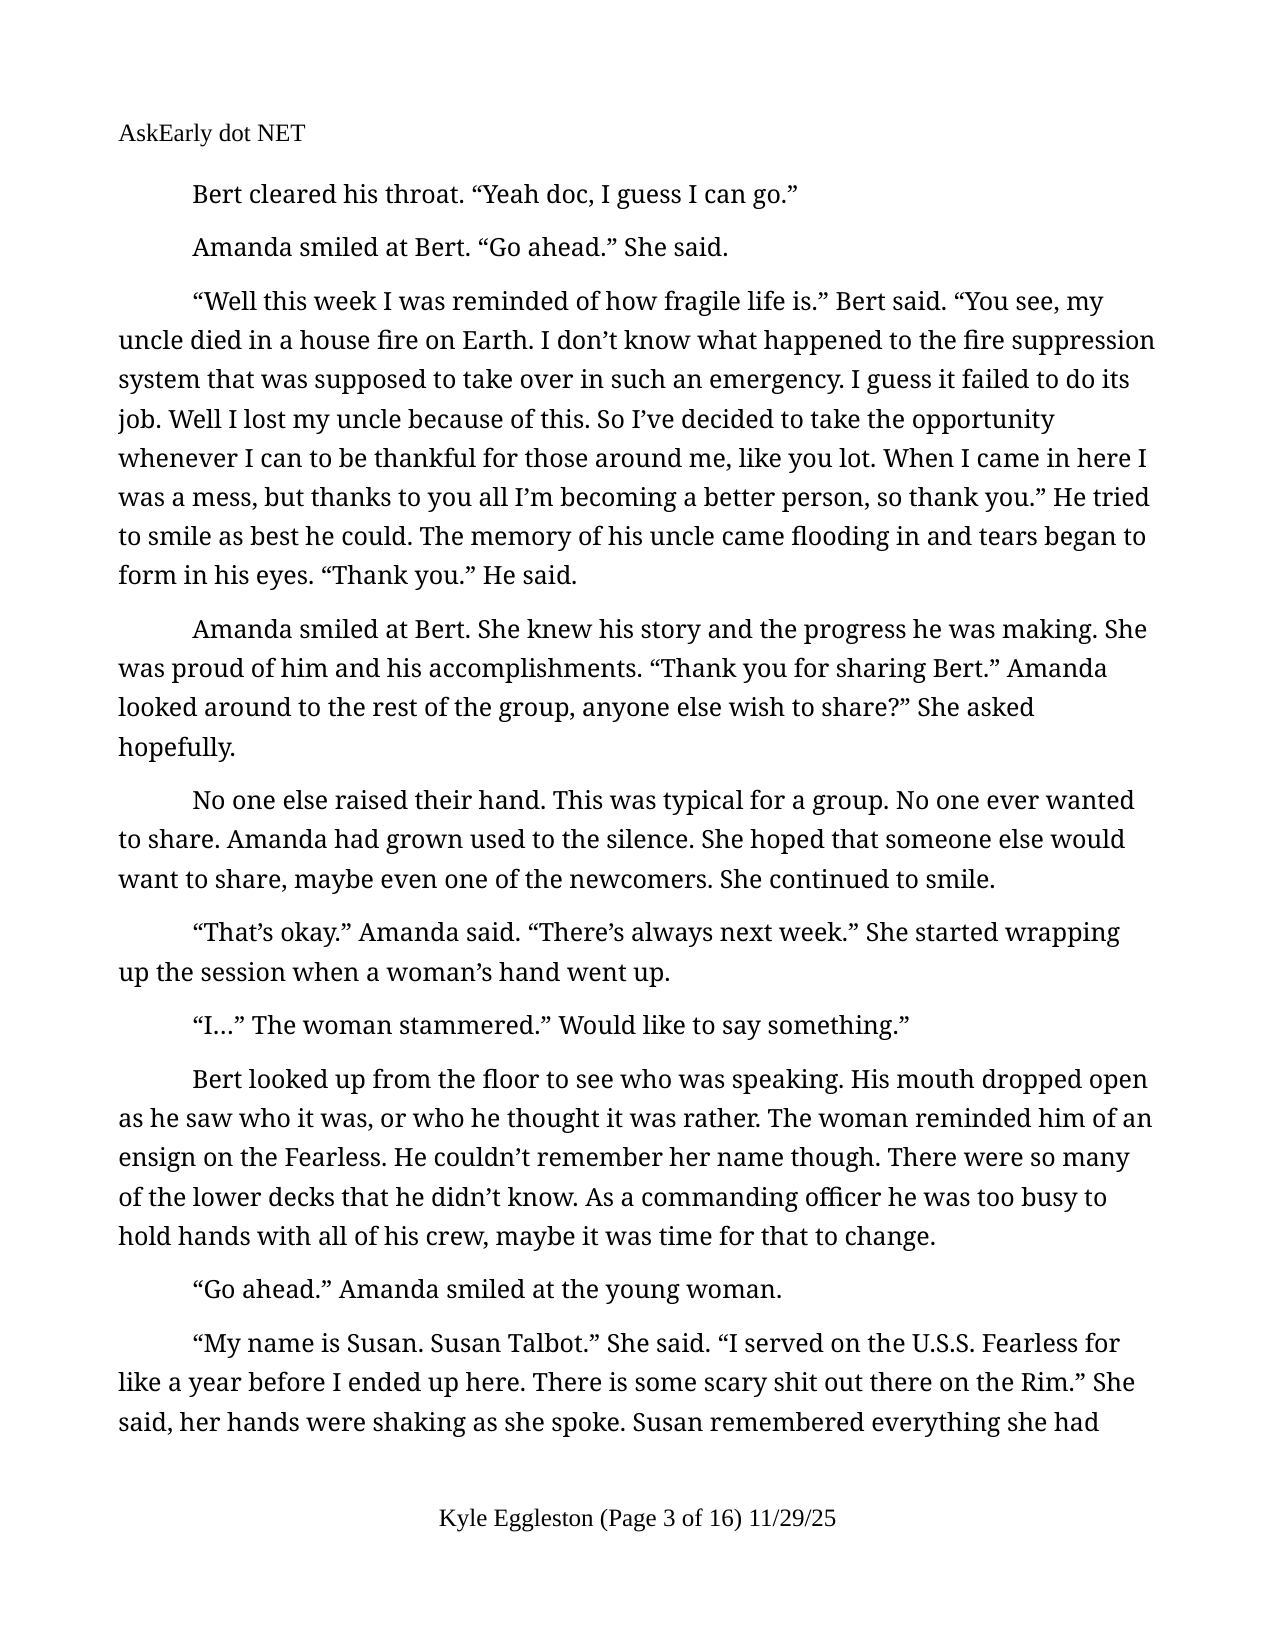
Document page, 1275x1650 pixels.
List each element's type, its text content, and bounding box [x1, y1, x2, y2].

text No one else raised their hand. This was typical for a group. No one ever wanted to share. Amanda had grown used to the silence. She hoped that someone else would want to share, maybe even one of the newcomers. She continued to smile. [118, 783, 1157, 895]
text Bert looked up from the floor to see who was speaking. His mouth dropped open as he saw who it was, or who he thought it was rather. The woman reminded him of an ensign on the Fearless. He couldn’t remember her name though. There were so many of the lower decks that he didn’t know. As a commanding officer he was too busy to hold hands with all of his crew, maybe it was time for that to change. [118, 1062, 1157, 1252]
text “Well this week I was reminded of how fragile life is.” Bert said. “You see, my uncle died in a house fire on Earth. I don’t know what happened to the fire suppression system that was supposed to take over in such an emergency. I guess it failed to do its job. Well I lost my uncle because of this. So I’ve decided to take the opportunity whenever I can to be thankful for those around me, like you lot. When I came in here I was a mess, but thanks to you all I’m becoming a better person, so thank you.” He tried to smile as best he could. The memory of his uncle came flooding in and tears began to form in his eyes. “Thank you.” He said. [118, 284, 1157, 592]
text Amanda smiled at Bert. “Go ahead.” She said. [118, 230, 1157, 264]
text Bert cleared his throat. “Yeah doc, I guess I can go.” [118, 176, 1157, 210]
text Amanda smiled at Bert. She knew his story and the progress he was making. She was proud of him and his accomplishments. “Thank you for sharing Bert.” Amanda looked around to the rest of the group, anyone else wish to share?” She asked hopefully. [118, 612, 1157, 763]
text “I…” The woman stammered.” Would like to say something.” [118, 1008, 1157, 1042]
text “Go ahead.” Amanda smiled at the young woman. [118, 1272, 1157, 1306]
text “My name is Susan. Susan Talbot.” She said. “I served on the U.S.S. Fearless for like a year before I ended up here. There is some scary shit out there on the Rim.” She said, her hands were shaking as she spoke. Susan remembered everything she had [118, 1326, 1157, 1438]
text “That’s okay.” Amanda said. “There’s always next week.” She started wrapping up the session when a woman’s hand went up. [118, 915, 1157, 988]
